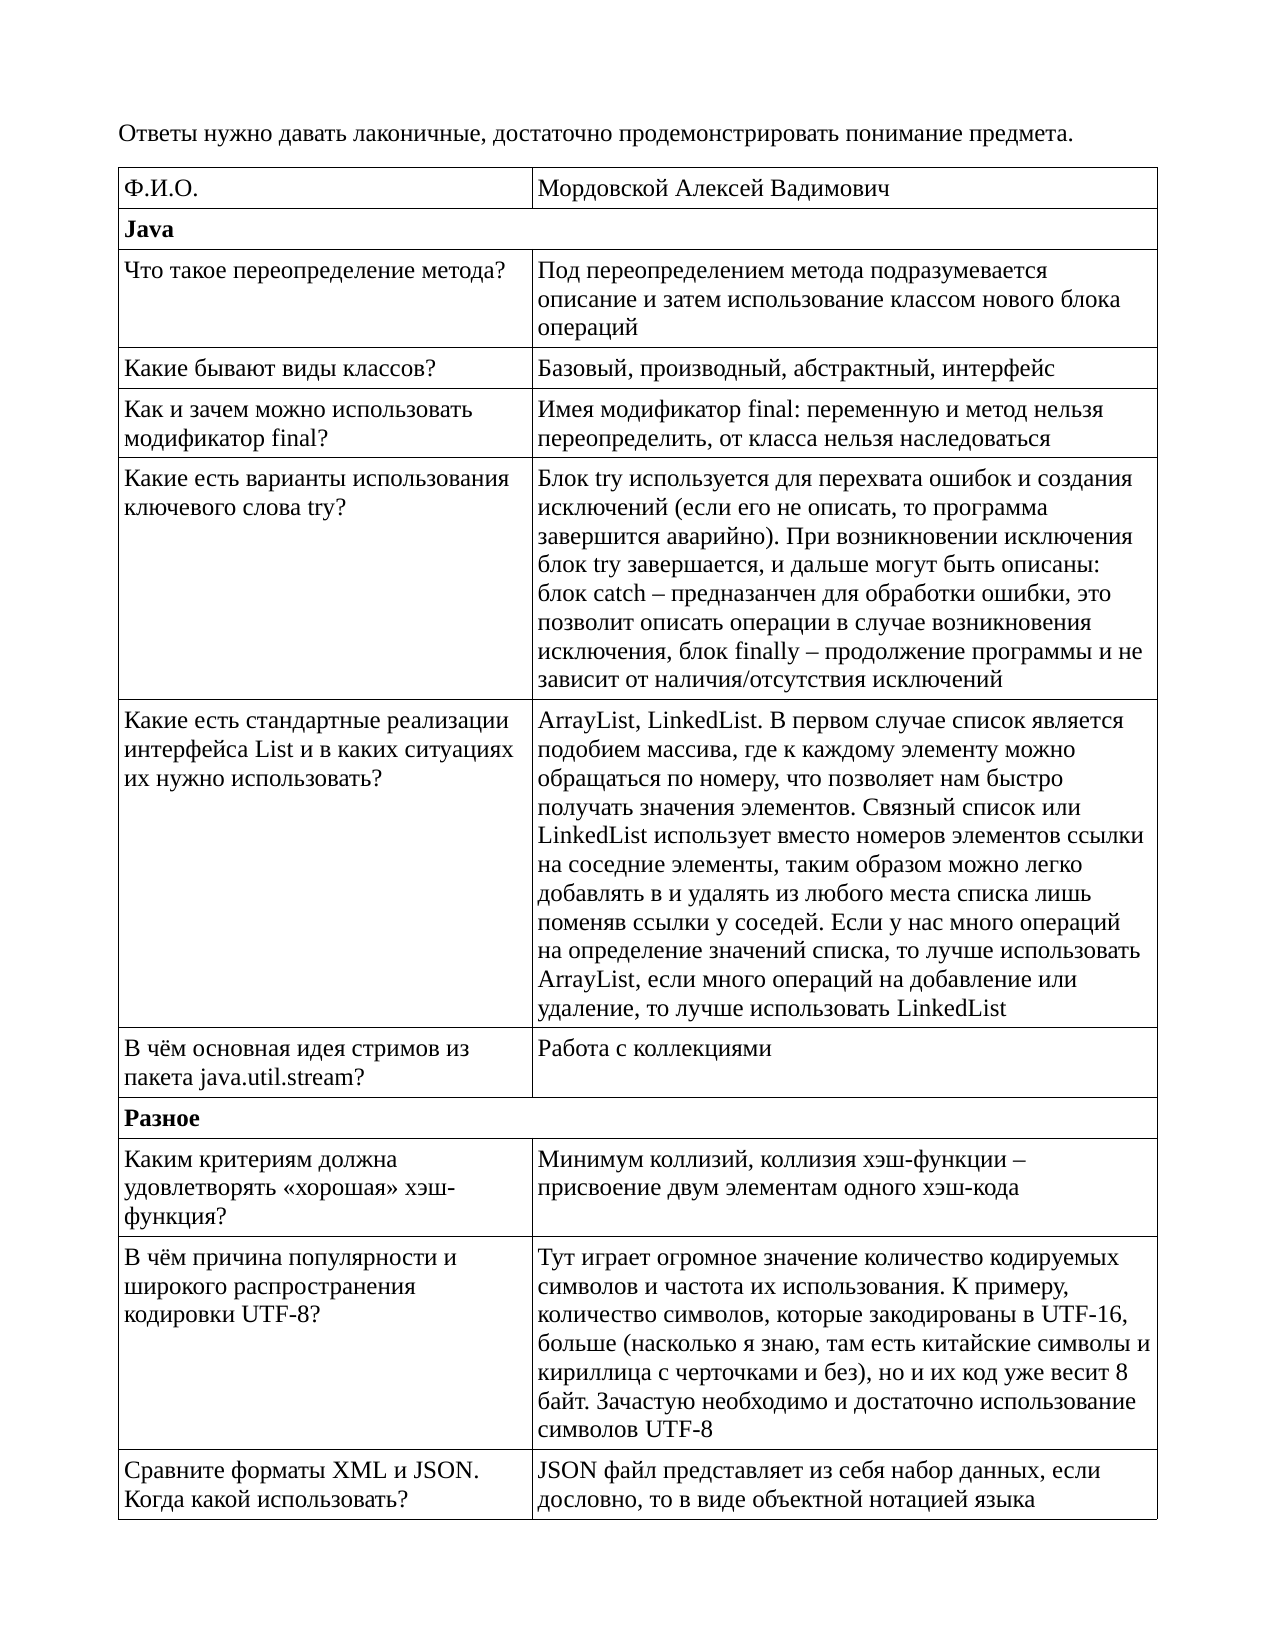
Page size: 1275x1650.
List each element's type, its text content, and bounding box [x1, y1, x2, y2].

table_cell Имея модификатор final: переменную и метод нельзя переопределить, от класса нельзя наследоваться [533, 389, 1157, 457]
table_cell Разное [119, 1098, 1157, 1137]
table_cell В чём причина популярности и широкого распространения кодировки UTF-8? [119, 1237, 532, 1449]
table_cell Какие бывают виды классов? [119, 348, 532, 388]
table_cell Под переопределением метода подразумевается описание и затем использование классом нового блока операций [533, 250, 1157, 347]
table_cell Блок try используется для перехвата ошибок и создания исключений (если его не описать, то программа завершится аварийно). При возникновении исключения блок try завершается, и дальше могут быть описаны: блок catch – предназанчен для обработки ошибки, это позволит описать операции в случае возникновения исключения, блок finally – продолжение программы и не зависит от наличия/отсутствия исключений [533, 458, 1157, 699]
table_header Мордовской Алексей Вадимович [533, 168, 1157, 208]
table_cell Работа с коллекциями [533, 1028, 1157, 1097]
table_cell Базовый, производный, абстрактный, интерфейс [533, 348, 1157, 388]
table_cell Каким критериям должна удовлетворять «хорошая» хэш-функция? [119, 1139, 532, 1236]
table_cell Тут играет огромное значение количество кодируемых символов и частота их использования. К примеру, количество символов, которые закодированы в UTF-16, больше (насколько я знаю, там есть китайские символы и кириллица с черточками и без), но и их код уже весит 8 байт. Зачастую необходимо и достаточно использование символов UTF-8 [533, 1237, 1157, 1449]
table_cell ArrayList, LinkedList. В первом случае список является подобием массива, где к каждому элементу можно обращаться по номеру, что позволяет нам быстро получать значения элементов. Связный список или LinkedList использует вместо номеров элементов ссылки на соседние элементы, таким образом можно легко добавлять в и удалять из любого места списка лишь поменяв ссылки у соседей. Если у нас много операций на определение значений списка, то лучше использовать ArrayList, если много операций на добавление или удаление, то лучше использовать LinkedList [533, 700, 1157, 1027]
table_cell Как и зачем можно использовать модификатор final? [119, 389, 532, 457]
table_cell Java [119, 209, 1157, 249]
table_cell В чём основная идея стримов из пакета java.util.stream? [119, 1028, 532, 1097]
table_cell Какие есть варианты использования ключевого слова try? [119, 458, 532, 699]
table_cell Сравните форматы XML и JSON. Когда какой использовать? [119, 1450, 532, 1518]
table_cell Что такое переопределение метода? [119, 250, 532, 347]
text Ответы нужно давать лаконичные, достаточно продемонстрировать понимание предмета. [118, 118, 1157, 147]
table_header Ф.И.О. [119, 168, 532, 208]
table_cell JSON файл представляет из себя набор данных, если дословно, то в виде объектной нотацией языка [533, 1450, 1157, 1518]
table_cell Какие есть стандартные реализации интерфейса List и в каких ситуациях их нужно использовать? [119, 700, 532, 1027]
table_cell Минимум коллизий, коллизия хэш-функции – присвоение двум элементам одного хэш-кода [533, 1139, 1157, 1236]
